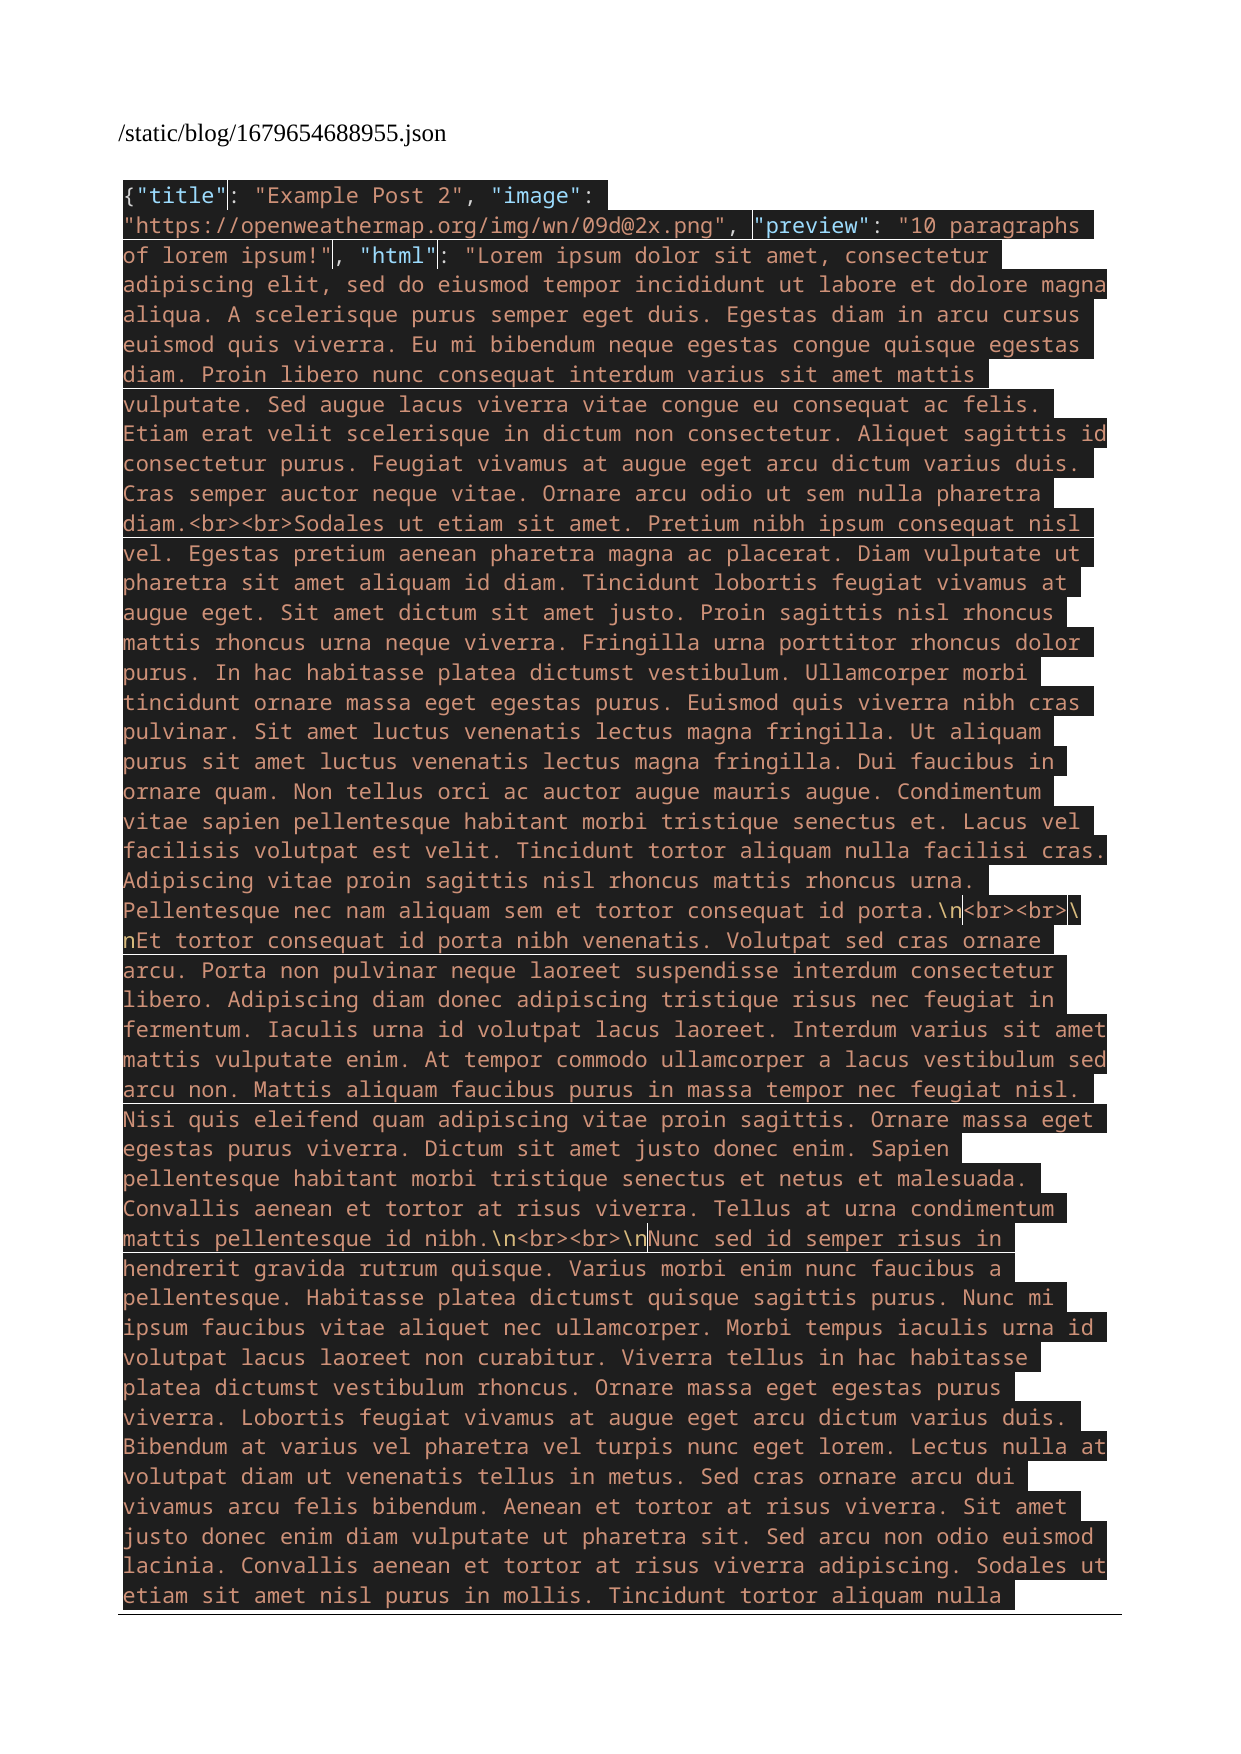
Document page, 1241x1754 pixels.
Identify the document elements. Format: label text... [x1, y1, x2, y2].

text /static/blog/1679654688955.json [118, 118, 1122, 147]
text {"title": "Example Post 2", "image": "https://openweathermap.org/img/wn/09d@2x.png", "preview": "10 paragraphs of lorem ipsum!", "html": "Lorem ipsum dolor sit amet, consectetur adipiscing elit, sed do eiusmod tempor incididunt ut labore et dolore magna aliqua. A scelerisque purus semper eget duis. Egestas diam in arcu cursus euismod quis viverra. Eu mi bibendum neque egestas congue quisque egestas diam. Proin libero nunc consequat interdum varius sit amet mattis vulputate. Sed augue lacus viverra vitae congue eu consequat ac felis. Etiam erat velit scelerisque in dictum non consectetur. Aliquet sagittis id consectetur purus. Feugiat vivamus at augue eget arcu dictum varius duis. Cras semper auctor neque vitae. Ornare arcu odio ut sem nulla pharetra diam.<br><br>Sodales ut etiam sit amet. Pretium nibh ipsum consequat nisl vel. Egestas pretium aenean pharetra magna ac placerat. Diam vulputate ut pharetra sit amet aliquam id diam. Tincidunt lobortis feugiat vivamus at augue eget. Sit amet dictum sit amet justo. Proin sagittis nisl rhoncus mattis rhoncus urna neque viverra. Fringilla urna porttitor rhoncus dolor purus. In hac habitasse platea dictumst vestibulum. Ullamcorper morbi tincidunt ornare massa eget egestas purus. Euismod quis viverra nibh cras pulvinar. Sit amet luctus venenatis lectus magna fringilla. Ut aliquam purus sit amet luctus venenatis lectus magna fringilla. Dui faucibus in ornare quam. Non tellus orci ac auctor augue mauris augue. Condimentum vitae sapien pellentesque habitant morbi tristique senectus et. Lacus vel facilisis volutpat est velit. Tincidunt tortor aliquam nulla facilisi cras. Adipiscing vitae proin sagittis nisl rhoncus mattis rhoncus urna. Pellentesque nec nam aliquam sem et tortor consequat id porta.\n<br><br>\nEt tortor consequat id porta nibh venenatis. Volutpat sed cras ornare arcu. Porta non pulvinar neque laoreet suspendisse interdum consectetur libero. Adipiscing diam donec adipiscing tristique risus nec feugiat in fermentum. Iaculis urna id volutpat lacus laoreet. Interdum varius sit amet mattis vulputate enim. At tempor commodo ullamcorper a lacus vestibulum sed arcu non. Mattis aliquam faucibus purus in massa tempor nec feugiat nisl. Nisi quis eleifend quam adipiscing vitae proin sagittis. Ornare massa eget egestas purus viverra. Dictum sit amet justo donec enim. Sapien pellentesque habitant morbi tristique senectus et netus et malesuada. Convallis aenean et tortor at risus viverra. Tellus at urna condimentum mattis pellentesque id nibh.\n<br><br>\nNunc sed id semper risus in hendrerit gravida rutrum quisque. Varius morbi enim nunc faucibus a pellentesque. Habitasse platea dictumst quisque sagittis purus. Nunc mi ipsum faucibus vitae aliquet nec ullamcorper. Morbi tempus iaculis urna id volutpat lacus laoreet non curabitur. Viverra tellus in hac habitasse platea dictumst vestibulum rhoncus. Ornare massa eget egestas purus viverra. Lobortis feugiat vivamus at augue eget arcu dictum varius duis. Bibendum at varius vel pharetra vel turpis nunc eget lorem. Lectus nulla at volutpat diam ut venenatis tellus in metus. Sed cras ornare arcu dui vivamus arcu felis bibendum. Aenean et tortor at risus viverra. Sit amet justo donec enim diam vulputate ut pharetra sit. Sed arcu non odio euismod lacinia. Convallis aenean et tortor at risus viverra adipiscing. Sodales ut etiam sit amet nisl purus in mollis. Tincidunt tortor aliquam nulla [118, 176, 1122, 1614]
